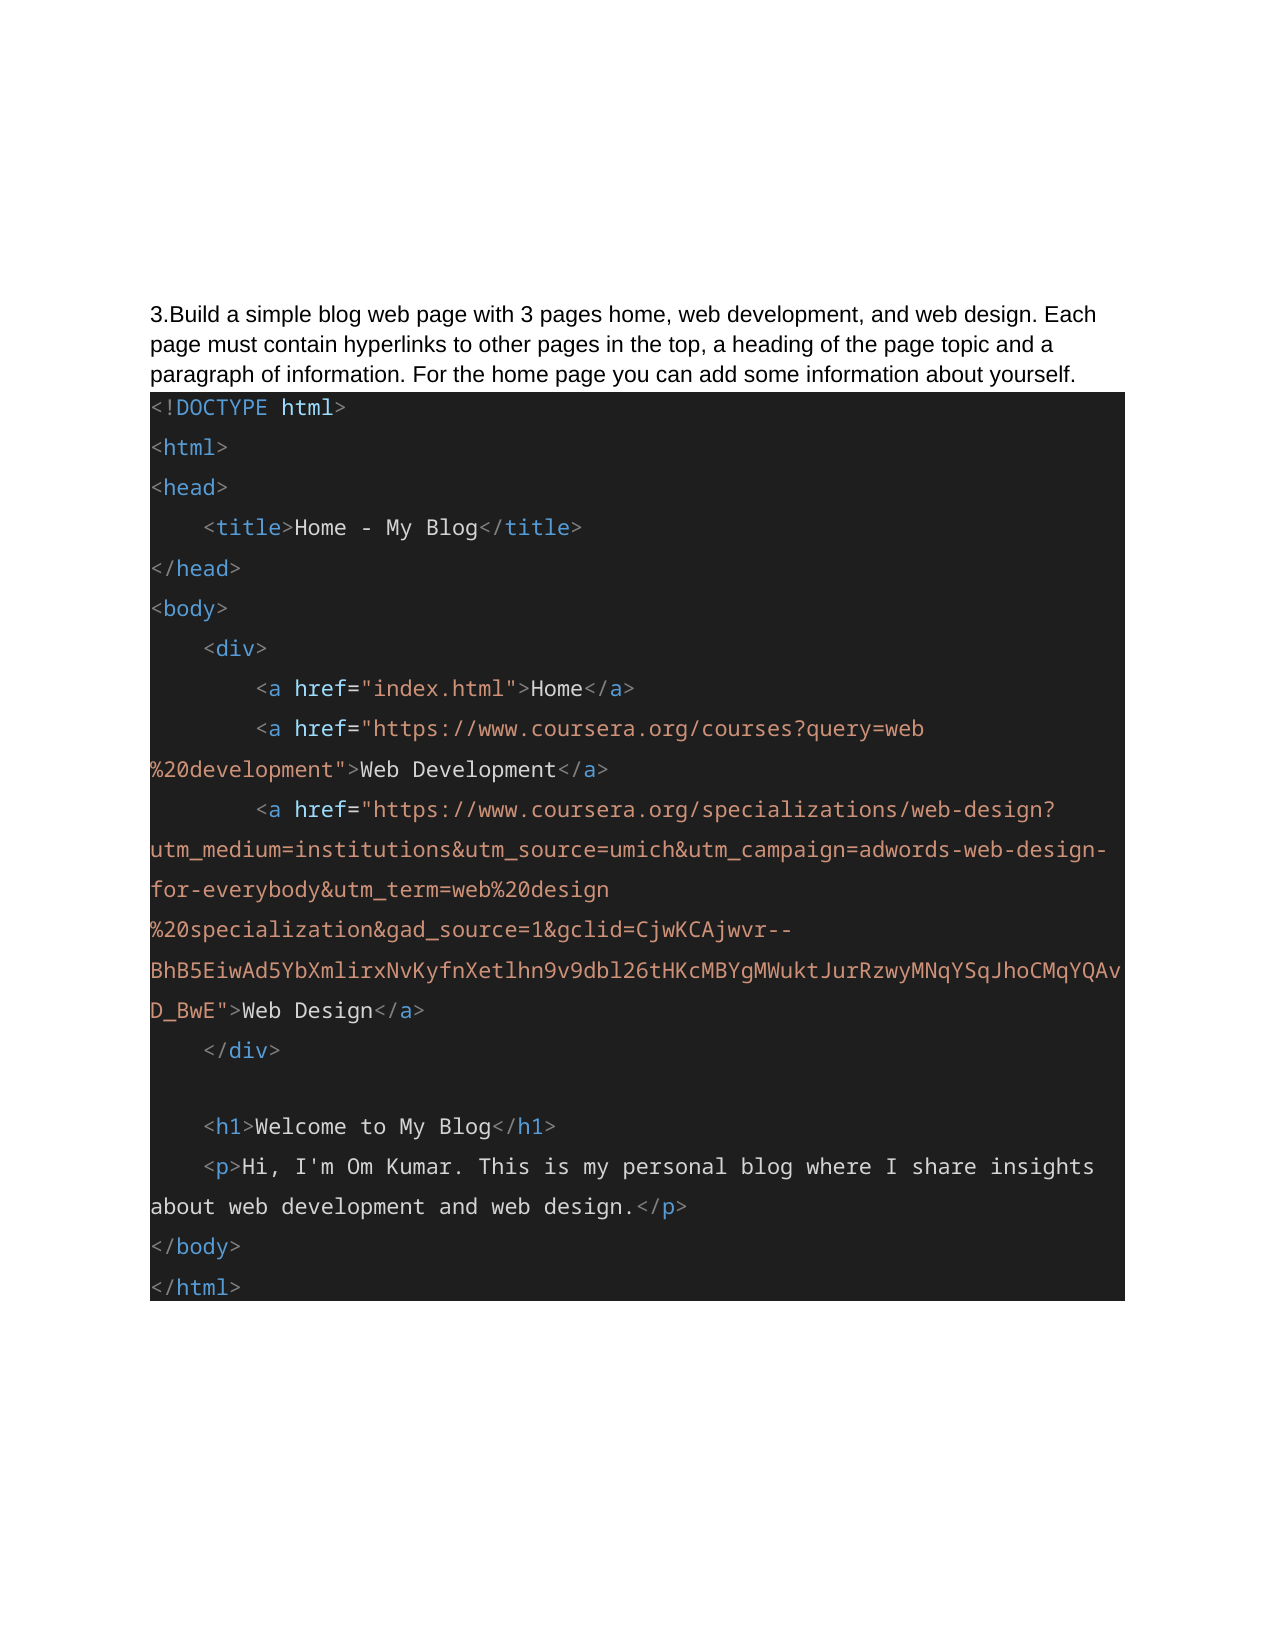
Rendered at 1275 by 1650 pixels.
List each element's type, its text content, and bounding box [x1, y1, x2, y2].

text </div> [150, 1035, 1125, 1065]
text <body> [150, 593, 1125, 622]
text </html> [150, 1272, 1125, 1301]
text <a href="https://www.coursera.org/specializations/web-design?utm_medium=institutions&utm_source=umich&utm_campaign=adwords-web-design-for-everybody&utm_term=web%20design%20specialization&gad_source=1&gclid=CjwKCAjwvr--BhB5EiwAd5YbXmlirxNvKyfnXetlhn9v9dbl26tHKcMBYgMWuktJurRzwyMNqYSqJhoCMqYQAvD_BwE">Web Design</a> [150, 794, 1125, 1024]
text <a href="index.html">Home</a> [150, 673, 1125, 703]
text <h1>Welcome to My Blog</h1> [150, 1111, 1125, 1141]
text <html> [150, 432, 1125, 462]
text <title>Home - My Blog</title> [150, 512, 1125, 542]
text <p>Hi, I'm Om Kumar. This is my personal blog where I share insights about web development and web design.</p> [150, 1151, 1125, 1221]
text <div> [150, 633, 1125, 663]
text 3.Build a simple blog web page with 3 pages home, web development, and web design. Each page must contain hyperlinks to other pages in the top, a heading of the page topic and a paragraph of information. For the home page you can add some information about yourself. [150, 301, 1125, 388]
text <a href="https://www.coursera.org/courses?query=web%20development">Web Development</a> [150, 713, 1125, 783]
text <head> [150, 472, 1125, 502]
text </head> [150, 552, 1125, 582]
text </body> [150, 1231, 1125, 1261]
text <!DOCTYPE html> [150, 392, 1125, 421]
